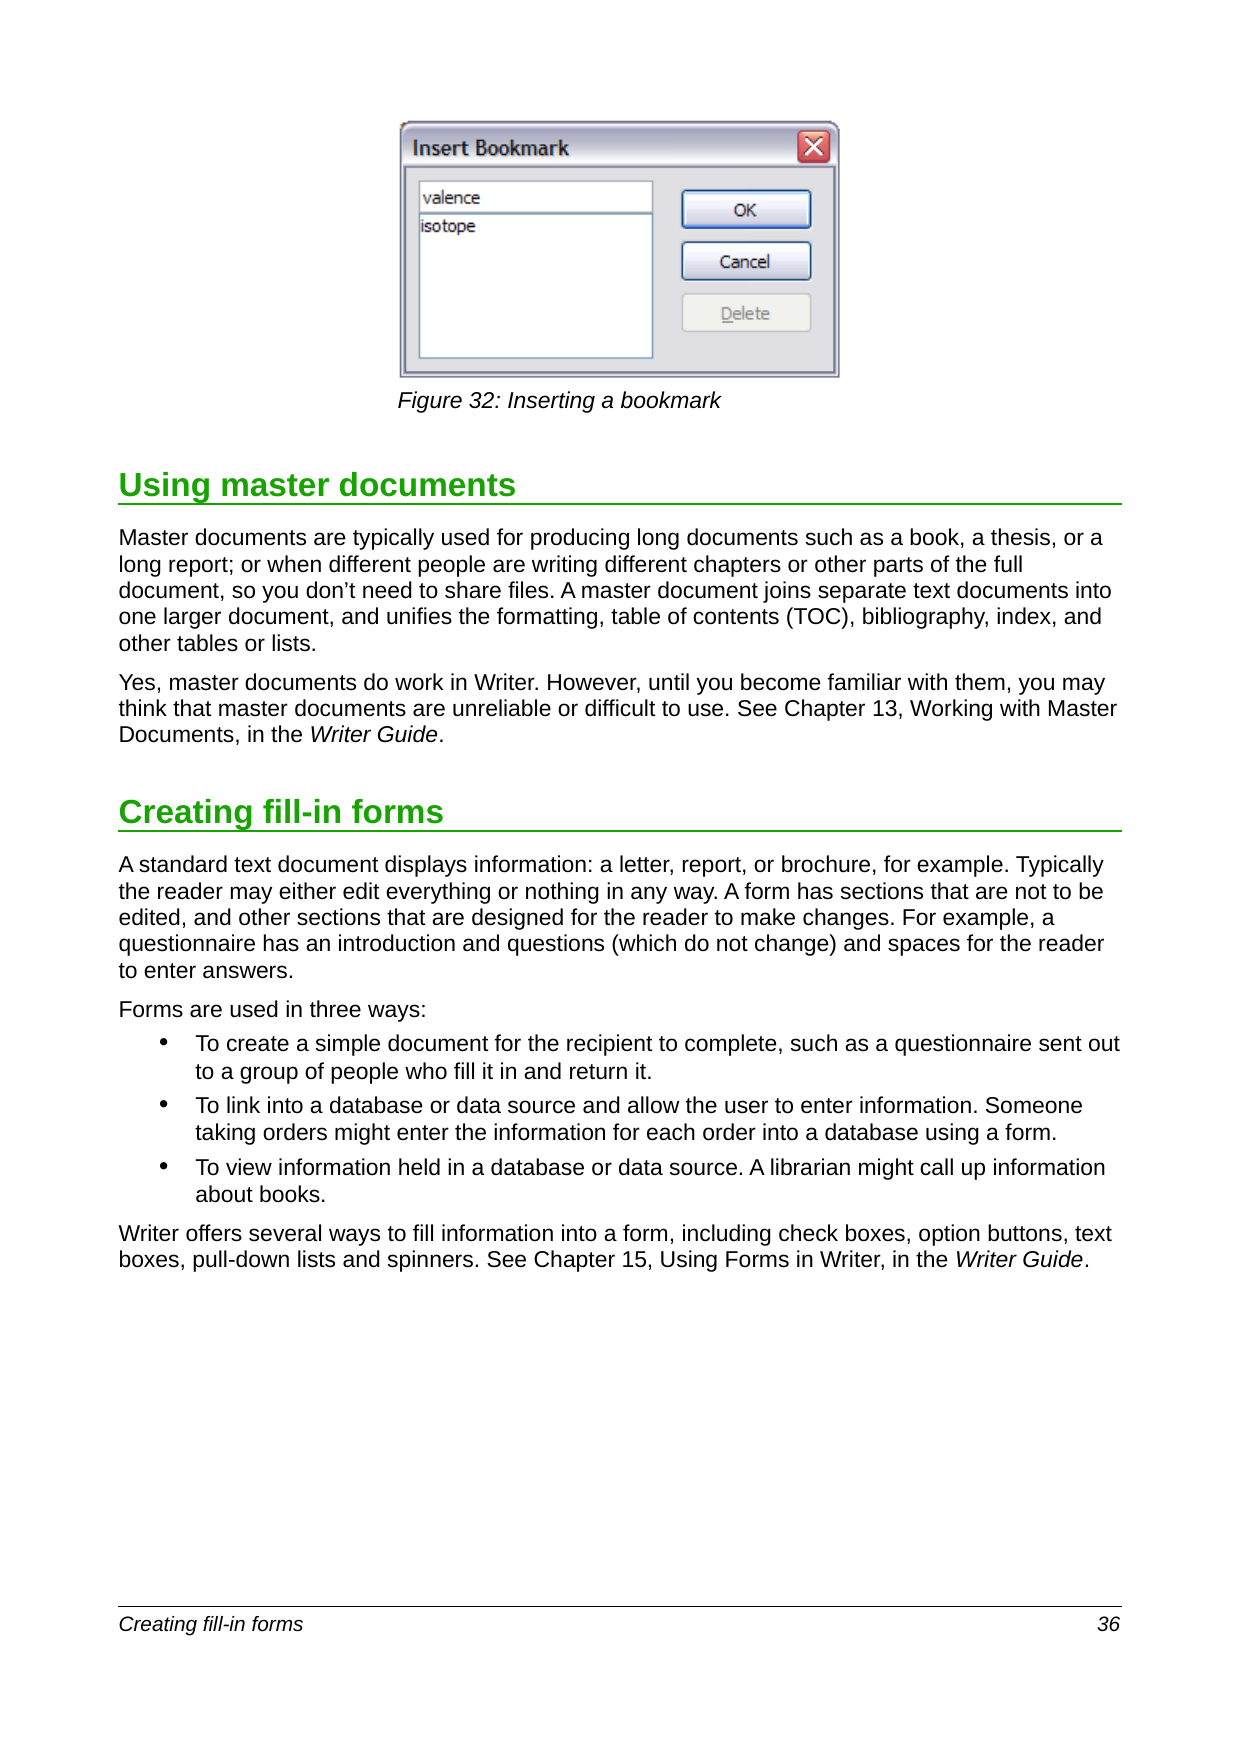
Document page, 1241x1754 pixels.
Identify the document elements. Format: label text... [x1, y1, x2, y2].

subtitle Creating fill-in forms [118, 792, 1122, 830]
list Forms are used in three ways: [118, 996, 1122, 1022]
picture [397, 118, 843, 381]
subtitle Using master documents [118, 465, 1122, 503]
list To link into a database or data source and allow the user to enter information. Someone taking orders might enter the information for each order into a database using a form. [156, 1090, 1122, 1146]
list To view information held in a database or data source. A librarian might call up information about books. [156, 1152, 1122, 1207]
text Writer offers several ways to fill information into a form, including check boxes, option buttons, text boxes, pull-down lists and spinners. See Chapter 15, Using Forms in Writer, in the Writer Guide. [118, 1220, 1122, 1273]
text A standard text document displays information: a letter, report, or brochure, for example. Typically the reader may either edit everything or nothing in any way. A form has sections that are not to be edited, and other sections that are designed for the reader to make changes. For example, a questionnaire has an introduction and questions (which do not change) and spaces for the reader to enter answers. [118, 851, 1122, 983]
text Yes, master documents do work in Writer. However, until you become familiar with them, you may think that master documents are unreliable or difficult to use. See Chapter 13, Working with Master Documents, in the Writer Guide. [118, 668, 1122, 748]
text Master documents are typically used for producing long documents such as a book, a thesis, or a long report; or when different people are writing different chapters or other parts of the full document, so you don’t need to share files. A master document joins separate text documents into one larger document, and unifies the formatting, table of contents (TOC), bibliography, index, and other tables or lists. [118, 524, 1122, 656]
text Figure 32: Inserting a bookmark [397, 387, 843, 414]
list To create a simple document for the recipient to complete, such as a questionnaire sent out to a group of people who fill it in and return it. [156, 1028, 1122, 1084]
